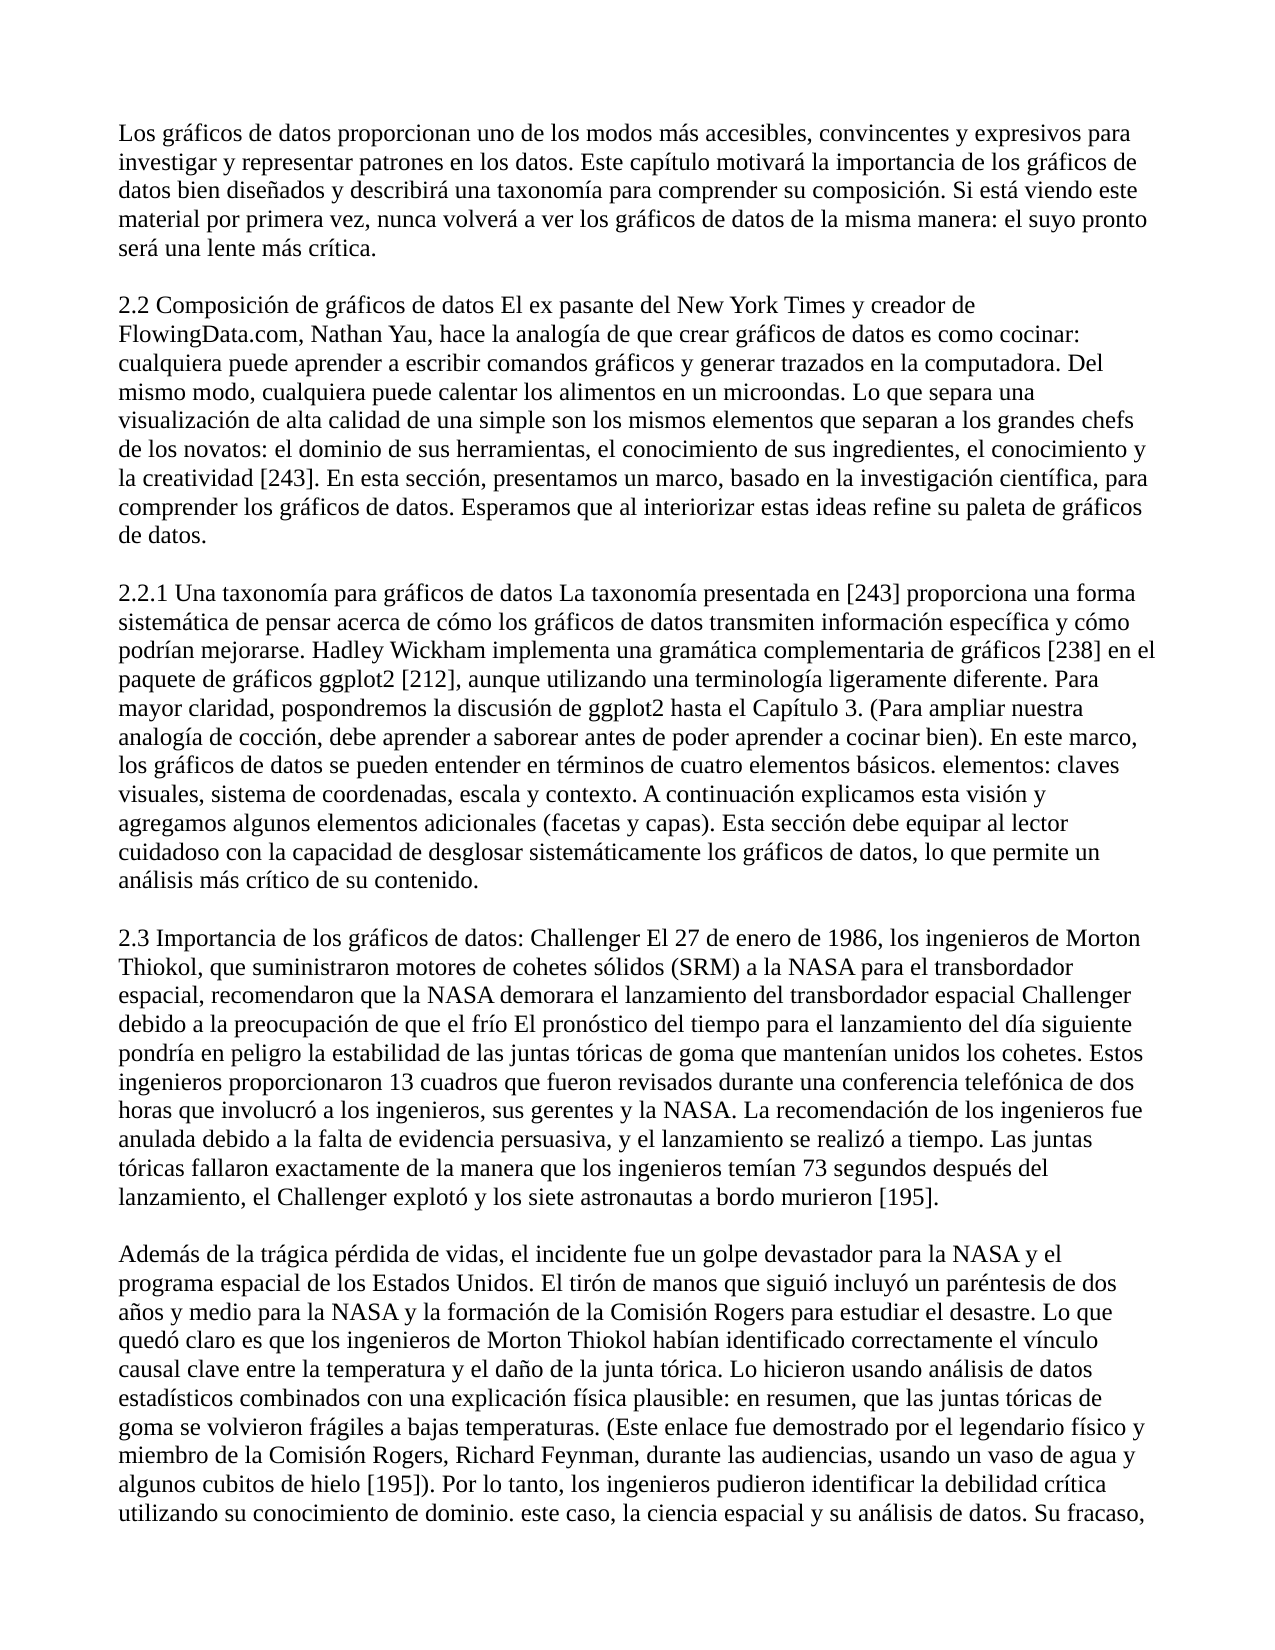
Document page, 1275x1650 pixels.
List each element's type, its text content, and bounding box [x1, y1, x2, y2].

text Además de la trágica pérdida de vidas, el incidente fue un golpe devastador para la NASA y el programa espacial de los Estados Unidos. El tirón de manos que siguió incluyó un paréntesis de dos años y medio para la NASA y la formación de la Comisión Rogers para estudiar el desastre. Lo que quedó claro es que los ingenieros de Morton Thiokol habían identificado correctamente el vínculo causal clave entre la temperatura y el daño de la junta tórica. Lo hicieron usando análisis de datos estadísticos combinados con una explicación física plausible: en resumen, que las juntas tóricas de goma se volvieron frágiles a bajas temperaturas. (Este enlace fue demostrado por el legendario físico y miembro de la Comisión Rogers, Richard Feynman, durante las audiencias, usando un vaso de agua y algunos cubitos de hielo [195]). Por lo tanto, los ingenieros pudieron identificar la debilidad crítica utilizando su conocimiento de dominio. este caso, la ciencia espacial y su análisis de datos. Su fracaso, [118, 1239, 1157, 1527]
text 2.2.1 Una taxonomía para gráficos de datos La taxonomía presentada en [243] proporciona una forma sistemática de pensar acerca de cómo los gráficos de datos transmiten información específica y cómo podrían mejorarse. Hadley Wickham implementa una gramática complementaria de gráficos [238] en el paquete de gráficos ggplot2 [212], aunque utilizando una terminología ligeramente diferente. Para mayor claridad, pospondremos la discusión de ggplot2 hasta el Capítulo 3. (Para ampliar nuestra analogía de cocción, debe aprender a saborear antes de poder aprender a cocinar bien). En este marco, los gráficos de datos se pueden entender en términos de cuatro elementos básicos. elementos: claves visuales, sistema de coordenadas, escala y contexto. A continuación explicamos esta visión y agregamos algunos elementos adicionales (facetas y capas). Esta sección debe equipar al lector cuidadoso con la capacidad de desglosar sistemáticamente los gráficos de datos, lo que permite un análisis más crítico de su contenido. [118, 578, 1157, 894]
text Los gráficos de datos proporcionan uno de los modos más accesibles, convincentes y expresivos para investigar y representar patrones en los datos. Este capítulo motivará la importancia de los gráficos de datos bien diseñados y describirá una taxonomía para comprender su composición. Si está viendo este material por primera vez, nunca volverá a ver los gráficos de datos de la misma manera: el suyo pronto será una lente más crítica. [118, 118, 1157, 262]
text 2.3 Importancia de los gráficos de datos: Challenger El 27 de enero de 1986, los ingenieros de Morton Thiokol, que suministraron motores de cohetes sólidos (SRM) a la NASA para el transbordador espacial, recomendaron que la NASA demorara el lanzamiento del transbordador espacial Challenger debido a la preocupación de que el frío El pronóstico del tiempo para el lanzamiento del día siguiente pondría en peligro la estabilidad de las juntas tóricas de goma que mantenían unidos los cohetes. Estos ingenieros proporcionaron 13 cuadros que fueron revisados durante una conferencia telefónica de dos horas que involucró a los ingenieros, sus gerentes y la NASA. La recomendación de los ingenieros fue anulada debido a la falta de evidencia persuasiva, y el lanzamiento se realizó a tiempo. Las juntas tóricas fallaron exactamente de la manera que los ingenieros temían 73 segundos después del lanzamiento, el Challenger explotó y los siete astronautas a bordo murieron [195]. [118, 923, 1157, 1211]
text 2.2 Composición de gráficos de datos El ex pasante del New York Times y creador de FlowingData.com, Nathan Yau, hace la analogía de que crear gráficos de datos es como cocinar: cualquiera puede aprender a escribir comandos gráficos y generar trazados en la computadora. Del mismo modo, cualquiera puede calentar los alimentos en un microondas. Lo que separa una visualización de alta calidad de una simple son los mismos elementos que separan a los grandes chefs de los novatos: el dominio de sus herramientas, el conocimiento de sus ingredientes, el conocimiento y la creatividad [243]. En esta sección, presentamos un marco, basado en la investigación científica, para comprender los gráficos de datos. Esperamos que al interiorizar estas ideas refine su paleta de gráficos de datos. [118, 291, 1157, 549]
